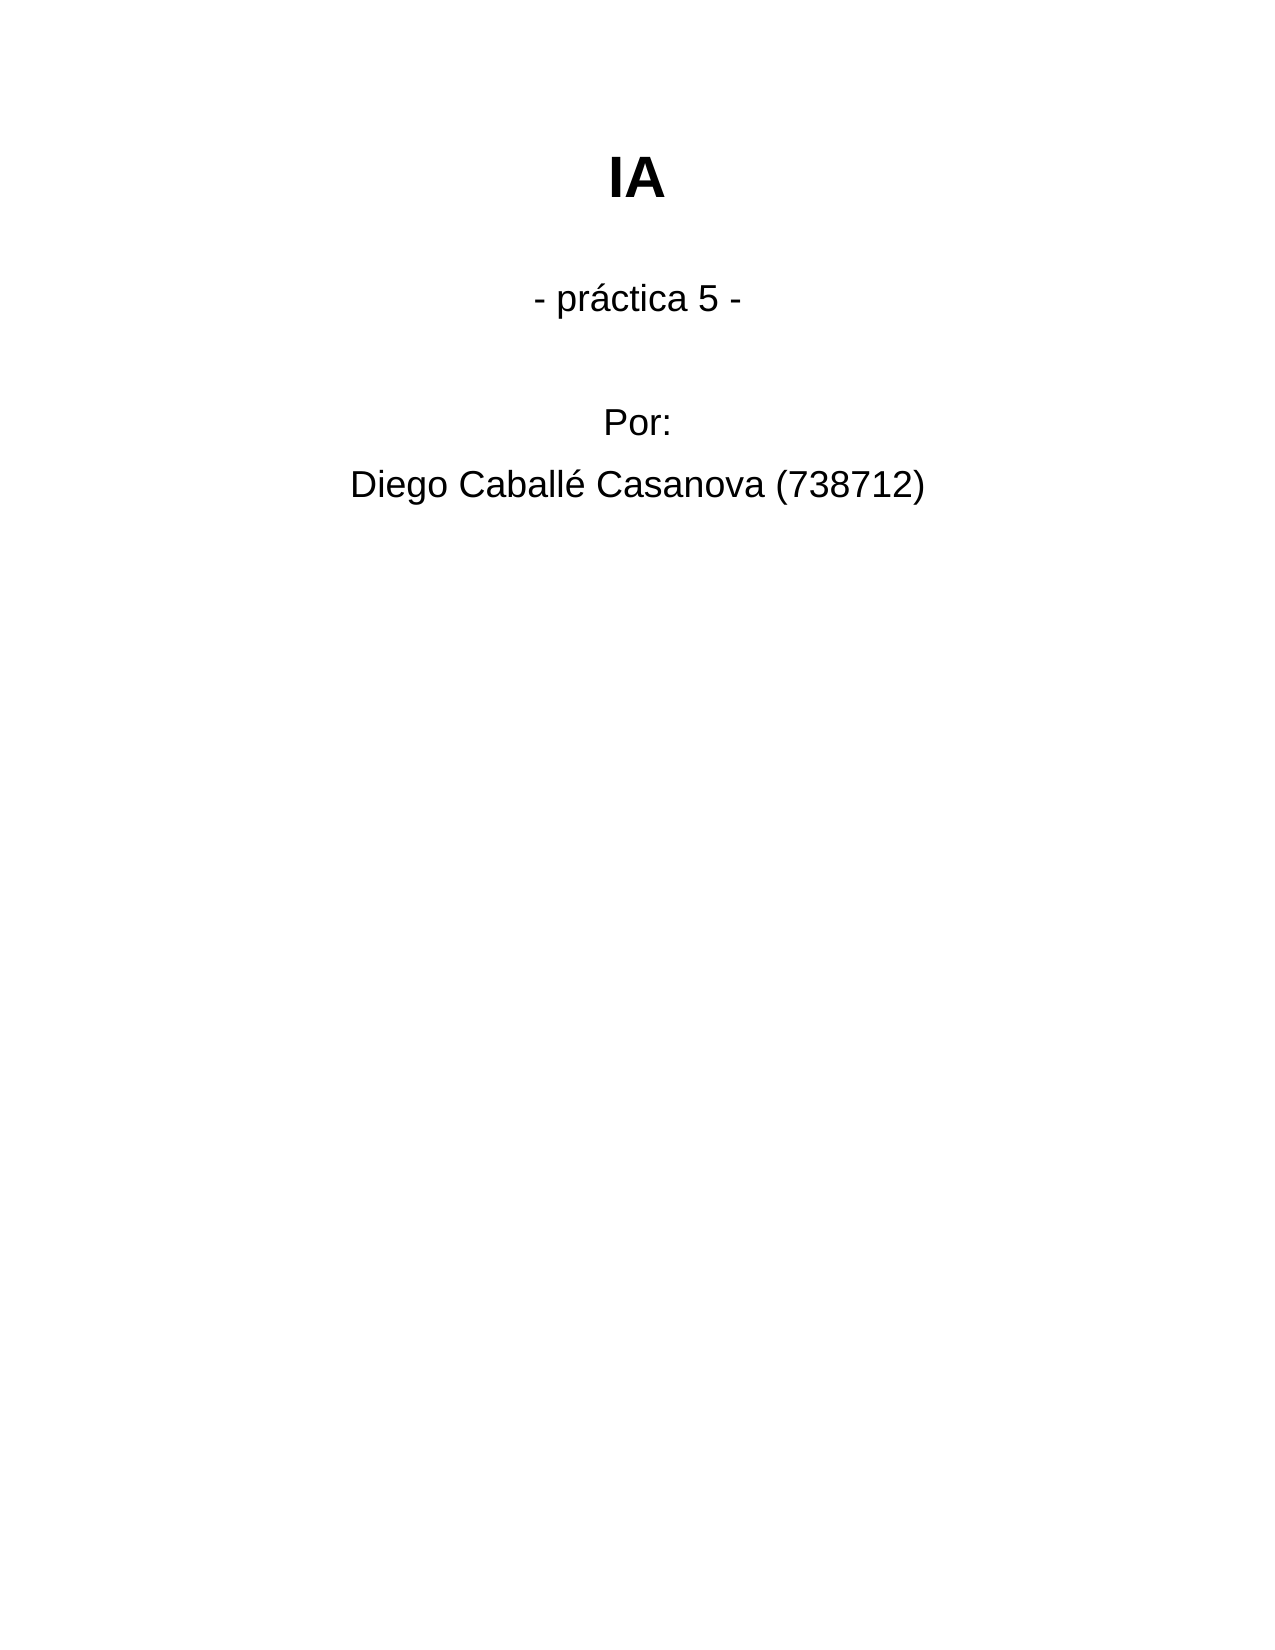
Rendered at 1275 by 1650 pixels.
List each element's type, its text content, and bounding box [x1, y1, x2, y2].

title IA [118, 143, 1157, 210]
subtitle Diego Caballé Casanova (738712) [118, 462, 1157, 505]
subtitle - práctica 5 - [118, 277, 1157, 320]
subtitle Por: [118, 400, 1157, 443]
